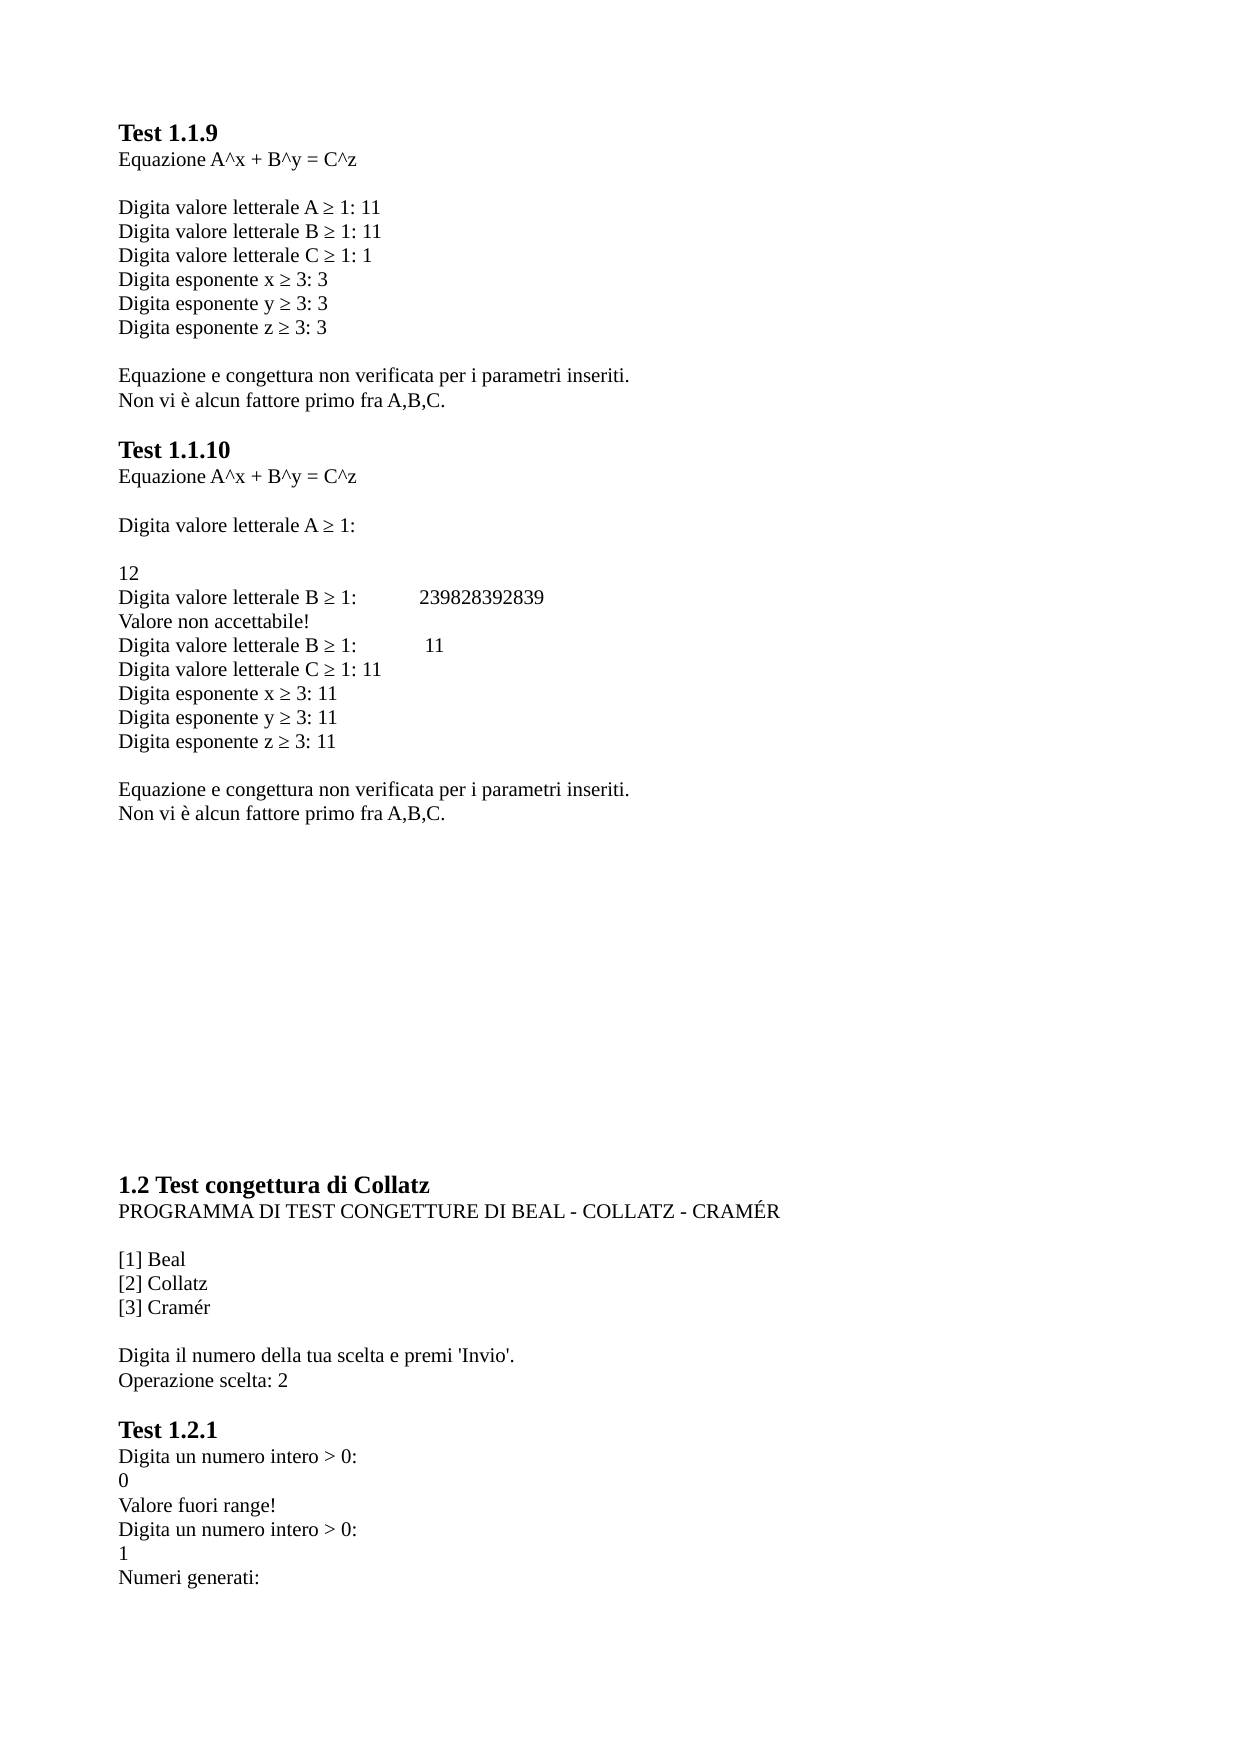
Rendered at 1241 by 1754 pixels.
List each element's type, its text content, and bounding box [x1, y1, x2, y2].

text Digita esponente x ≥ 3: 3 [118, 267, 1122, 291]
text Digita valore letterale A ≥ 1: [118, 512, 1122, 537]
text Equazione e congettura non verificata per i parametri inseriti. [118, 777, 1122, 801]
text Digita esponente z ≥ 3: 11 [118, 729, 1122, 753]
text PROGRAMMA DI TEST CONGETTURE DI BEAL - COLLATZ - CRAMÉR [118, 1199, 1122, 1223]
text Equazione A^x + B^y = C^z [118, 464, 1122, 488]
text Digita esponente x ≥ 3: 11 [118, 681, 1122, 705]
text Equazione e congettura non verificata per i parametri inseriti. [118, 363, 1122, 387]
text Digita un numero intero > 0: [118, 1517, 1122, 1541]
text Digita valore letterale B ≥ 1: 11 [118, 633, 1122, 657]
text Digita valore letterale C ≥ 1: 11 [118, 657, 1122, 681]
text Non vi è alcun fattore primo fra A,B,C. [118, 801, 1122, 825]
text 1.2 Test congettura di Collatz [118, 1170, 1122, 1199]
text 1 [118, 1541, 1122, 1565]
text Digita valore letterale A ≥ 1: 11 [118, 195, 1122, 219]
text Digita un numero intero > 0: [118, 1444, 1122, 1468]
text [1] Beal [118, 1247, 1122, 1271]
text Digita valore letterale C ≥ 1: 1 [118, 243, 1122, 267]
text Valore non accettabile! [118, 609, 1122, 633]
text [3] Cramér [118, 1295, 1122, 1319]
text Equazione A^x + B^y = C^z [118, 147, 1122, 171]
text Test 1.1.10 [118, 436, 1122, 464]
text Valore fuori range! [118, 1492, 1122, 1517]
text Numeri generati: [118, 1565, 1122, 1589]
text Digita valore letterale B ≥ 1: 239828392839 [118, 585, 1122, 609]
text Digita il numero della tua scelta e premi 'Invio'. [118, 1343, 1122, 1367]
text [2] Collatz [118, 1271, 1122, 1295]
text Test 1.1.9 [118, 118, 1122, 147]
text Non vi è alcun fattore primo fra A,B,C. [118, 387, 1122, 412]
text 12 [118, 561, 1122, 585]
text 0 [118, 1468, 1122, 1492]
text Operazione scelta: 2 [118, 1367, 1122, 1392]
text Test 1.2.1 [118, 1416, 1122, 1444]
text Digita esponente z ≥ 3: 3 [118, 315, 1122, 339]
text Digita valore letterale B ≥ 1: 11 [118, 219, 1122, 243]
text Digita esponente y ≥ 3: 3 [118, 291, 1122, 315]
text Digita esponente y ≥ 3: 11 [118, 705, 1122, 729]
